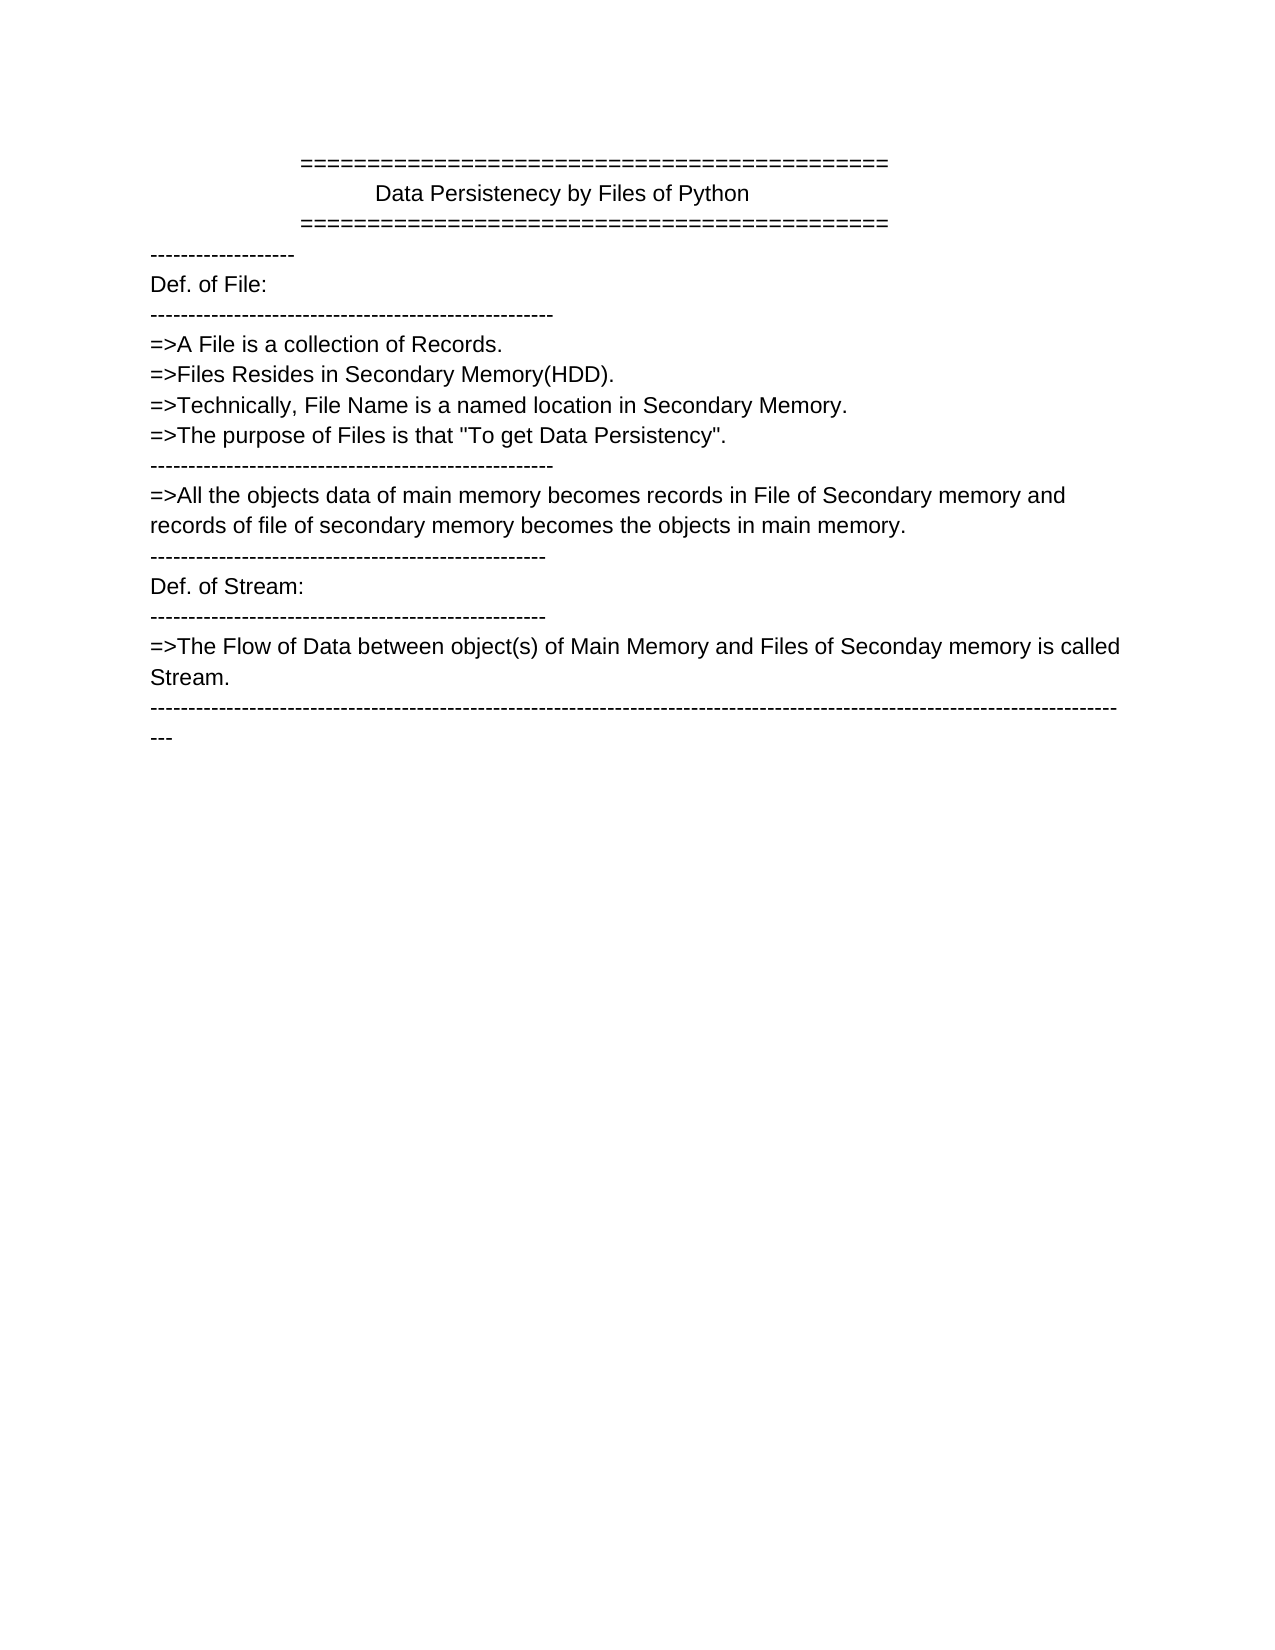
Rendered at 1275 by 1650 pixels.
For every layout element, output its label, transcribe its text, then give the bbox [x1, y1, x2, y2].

text =>Technically, File Name is a named location in Secondary Memory. [150, 392, 1125, 418]
text Data Persistenecy by Files of Python [150, 180, 1125, 207]
text Def. of Stream: [150, 573, 1125, 599]
text ============================================ [150, 210, 1125, 237]
text ---------------------------------------------------------------------------------------------------------------------------------- [150, 694, 1125, 750]
text ------------------- [150, 241, 1125, 267]
text ---------------------------------------------------- [150, 543, 1125, 569]
text =>Files Resides in Secondary Memory(HDD). [150, 361, 1125, 388]
text =>The Flow of Data between object(s) of Main Memory and Files of Seconday memory is called Stream. [150, 633, 1125, 690]
text =>The purpose of Files is that "To get Data Persistency". [150, 422, 1125, 448]
text ---------------------------------------------------- [150, 603, 1125, 629]
text =>A File is a collection of Records. [150, 331, 1125, 358]
text ----------------------------------------------------- [150, 452, 1125, 478]
text =>All the objects data of main memory becomes records in File of Secondary memory and records of file of secondary memory becomes the objects in main memory. [150, 482, 1125, 539]
text ============================================ [150, 150, 1125, 176]
text ----------------------------------------------------- [150, 301, 1125, 327]
text Def. of File: [150, 271, 1125, 297]
